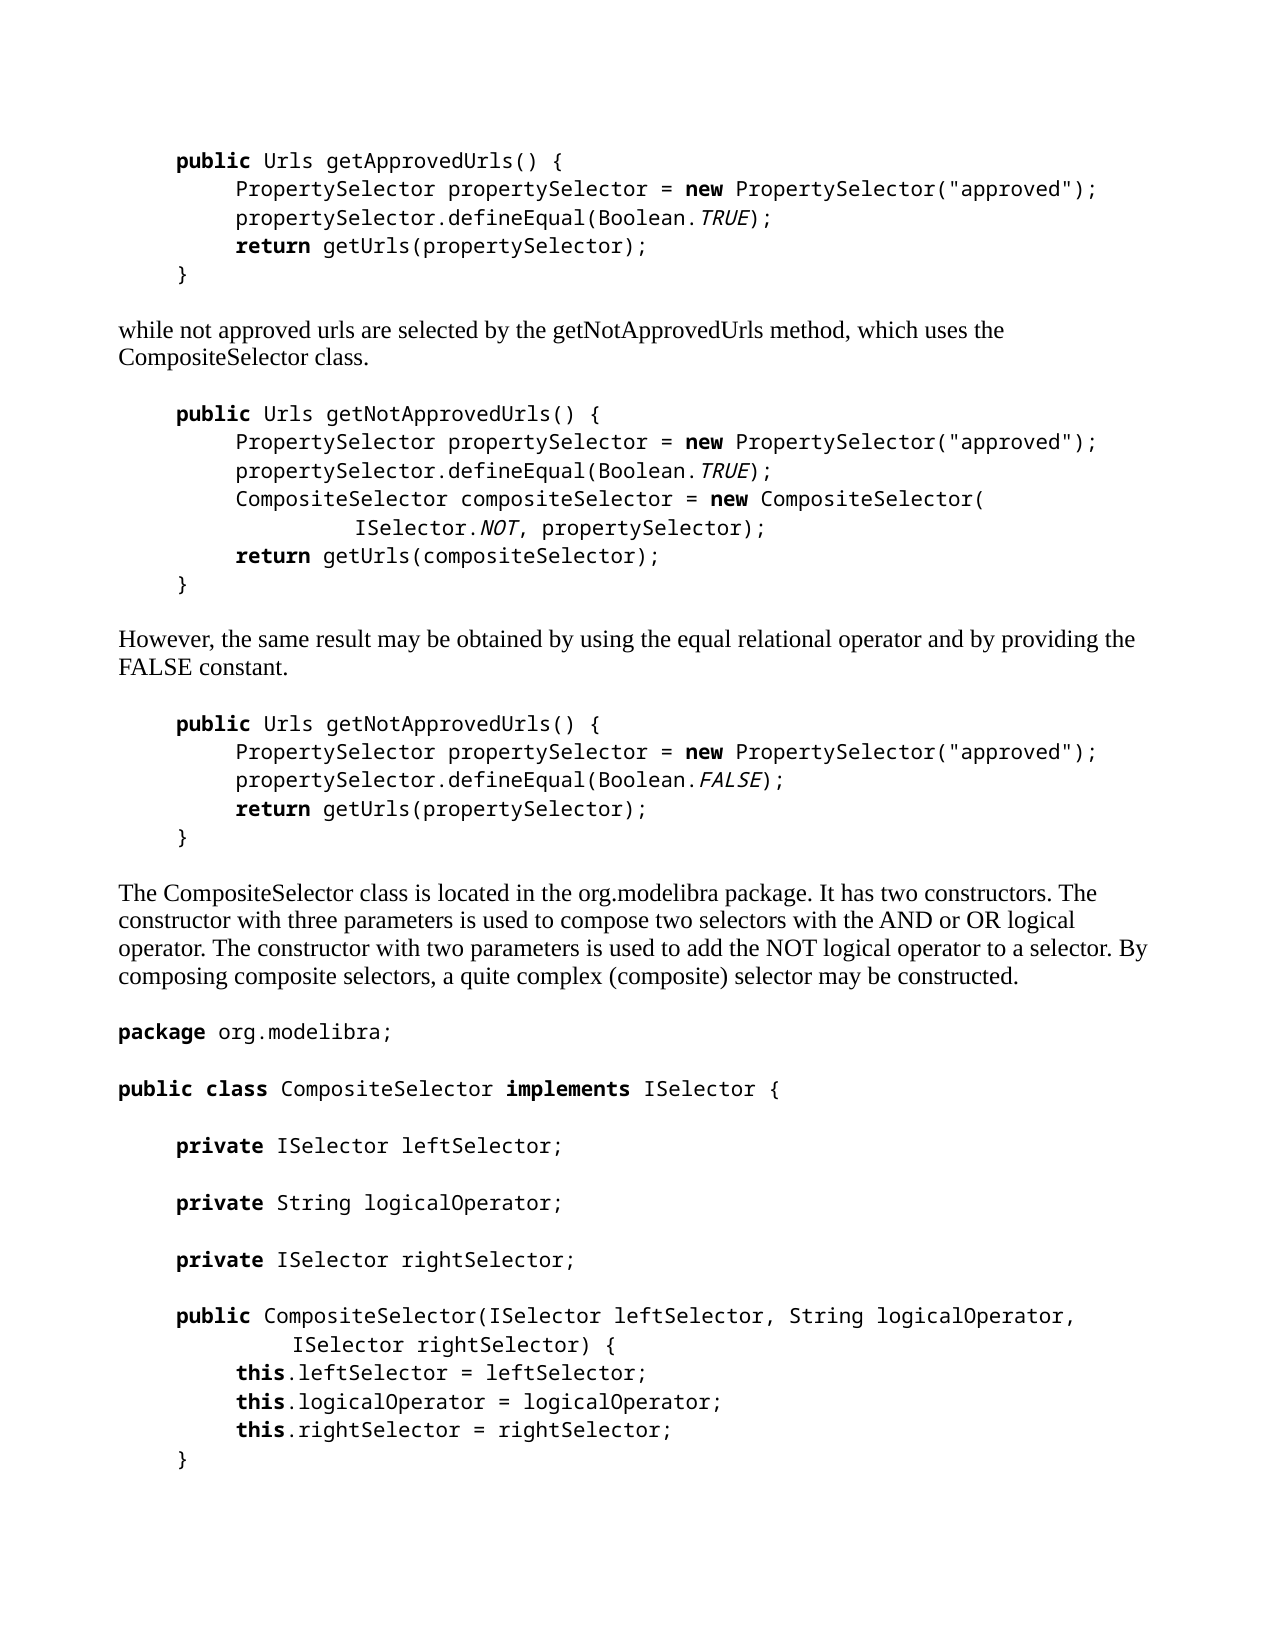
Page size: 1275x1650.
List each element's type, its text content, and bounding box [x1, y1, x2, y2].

text while not approved urls are selected by the getNotApprovedUrls method, which uses the [118, 316, 1157, 343]
text return getUrls(compositeSelector); [118, 541, 1157, 569]
text public Urls getNotApprovedUrls() { [118, 709, 1157, 737]
text public class CompositeSelector implements ISelector { [118, 1074, 1157, 1102]
text However, the same result may be obtained by using the equal relational operator and by providing the FALSE constant. [118, 626, 1157, 681]
text } [118, 259, 1157, 288]
text private ISelector leftSelector; [118, 1131, 1157, 1159]
text public CompositeSelector(ISelector leftSelector, String logicalOperator, [118, 1302, 1157, 1330]
text ISelector.NOT, propertySelector); [118, 513, 1157, 541]
text public Urls getNotApprovedUrls() { [118, 399, 1157, 427]
text PropertySelector propertySelector = new PropertySelector("approved"); [118, 427, 1157, 456]
text return getUrls(propertySelector); [118, 794, 1157, 822]
text } [118, 1444, 1157, 1472]
text this.leftSelector = leftSelector; [118, 1358, 1157, 1387]
text CompositeSelector class. [118, 343, 1157, 371]
text ISelector rightSelector) { [118, 1330, 1157, 1358]
text this.logicalOperator = logicalOperator; [118, 1387, 1157, 1415]
text The CompositeSelector class is located in the org.modelibra package. It has two constructors. The constructor with three parameters is used to compose two selectors with the AND or OR logical operator. The constructor with two parameters is used to add the NOT logical operator to a selector. By composing composite selectors, a quite complex (composite) selector may be constructed. [118, 879, 1157, 989]
text private String logicalOperator; [118, 1188, 1157, 1216]
text return getUrls(propertySelector); [118, 231, 1157, 259]
text this.rightSelector = rightSelector; [118, 1415, 1157, 1444]
text propertySelector.defineEqual(Boolean.FALSE); [118, 766, 1157, 794]
text } [118, 822, 1157, 851]
text PropertySelector propertySelector = new PropertySelector("approved"); [118, 737, 1157, 766]
text propertySelector.defineEqual(Boolean.TRUE); [118, 203, 1157, 231]
text private ISelector rightSelector; [118, 1245, 1157, 1273]
text propertySelector.defineEqual(Boolean.TRUE); [118, 456, 1157, 484]
text PropertySelector propertySelector = new PropertySelector("approved"); [118, 174, 1157, 203]
text package org.modelibra; [118, 1017, 1157, 1046]
text } [118, 569, 1157, 598]
text public Urls getApprovedUrls() { [118, 146, 1157, 174]
text CompositeSelector compositeSelector = new CompositeSelector( [118, 484, 1157, 513]
